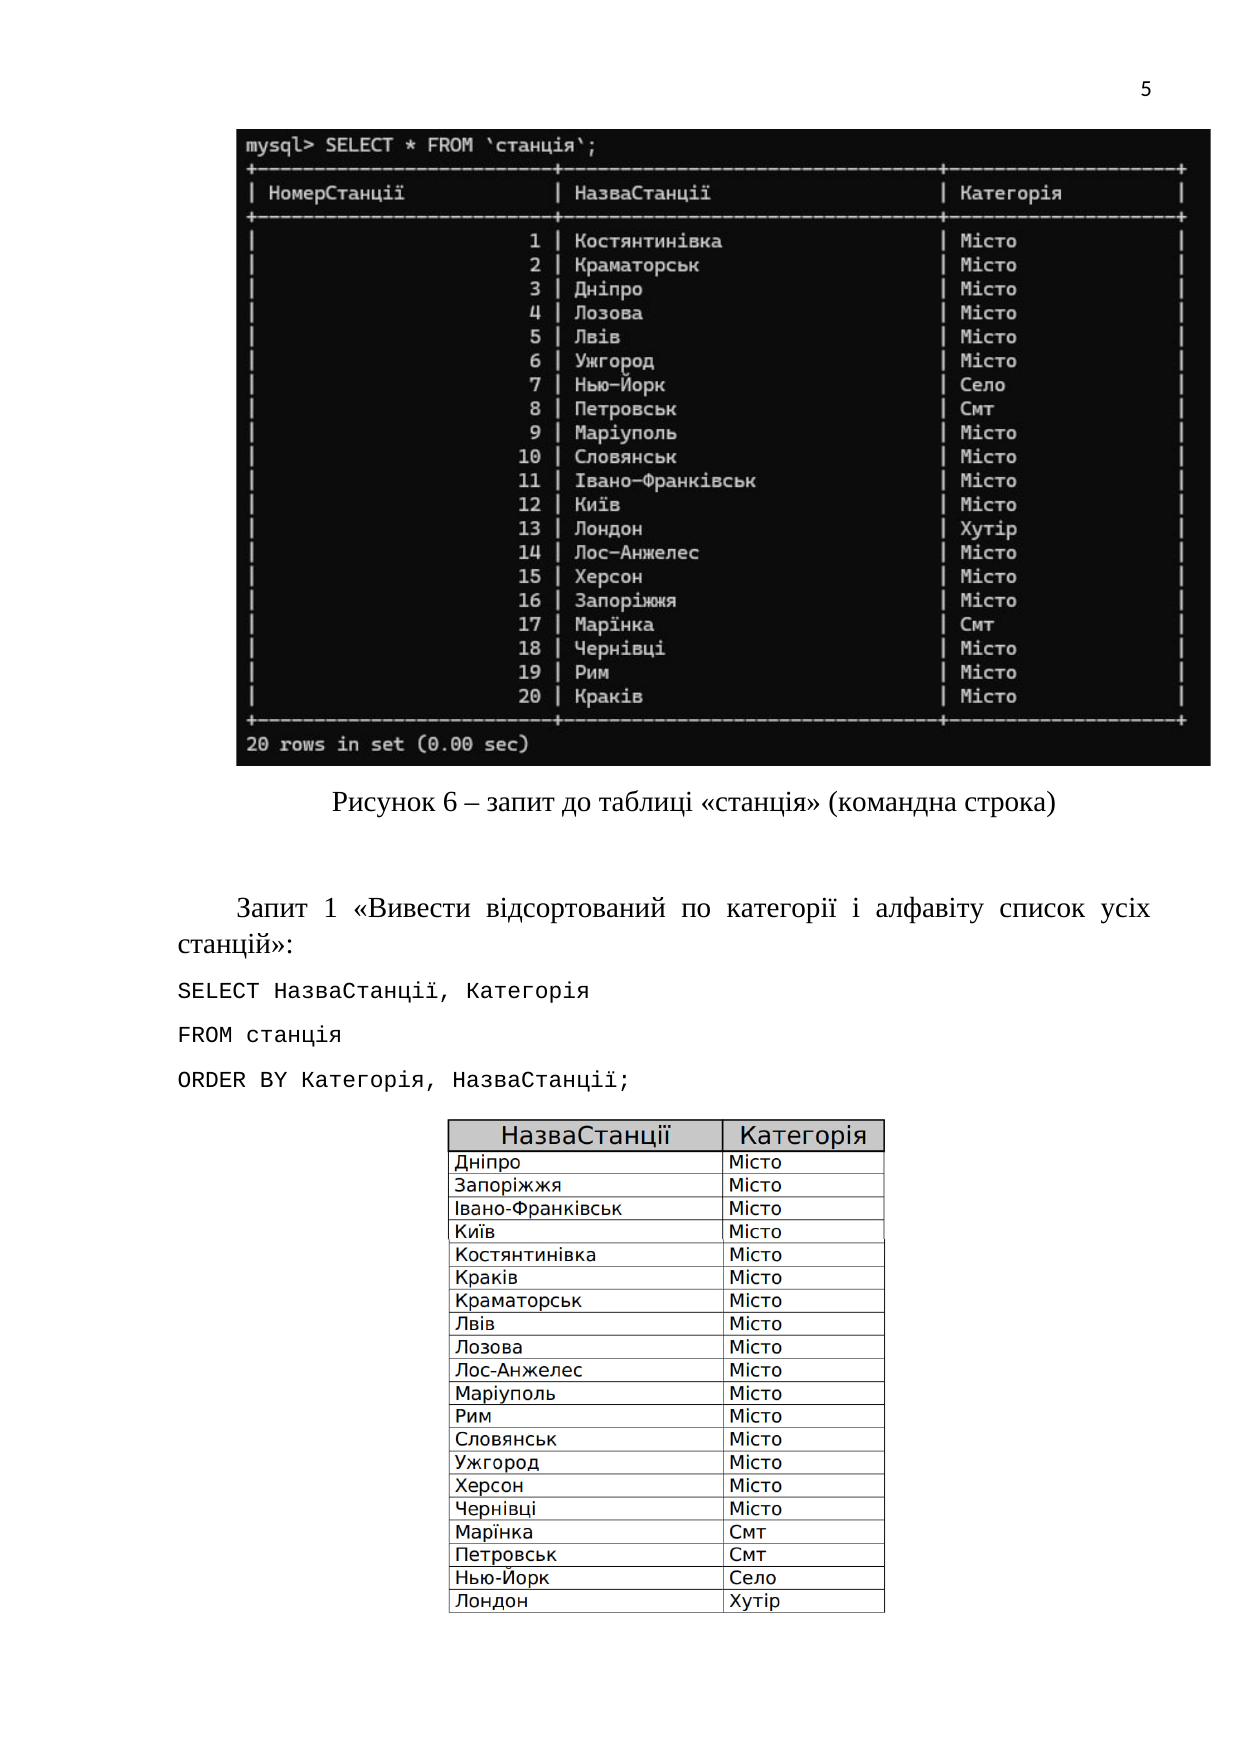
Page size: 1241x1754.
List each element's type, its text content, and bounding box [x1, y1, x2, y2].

picture [440, 1112, 889, 1616]
picture [236, 129, 1211, 766]
text FROM станція [177, 1024, 1152, 1049]
text ORDER BY Категорія, НазваСтанції; [177, 1068, 1152, 1094]
text Рисунок 6 – запит до таблиці «станція» (командна строка) [177, 784, 1152, 818]
text Запит 1 «Вивести відсортований по категорії і алфавіту список усіх станцій»: [177, 890, 1152, 960]
text SELECT НазваСтанції, Категорія [177, 979, 1152, 1005]
